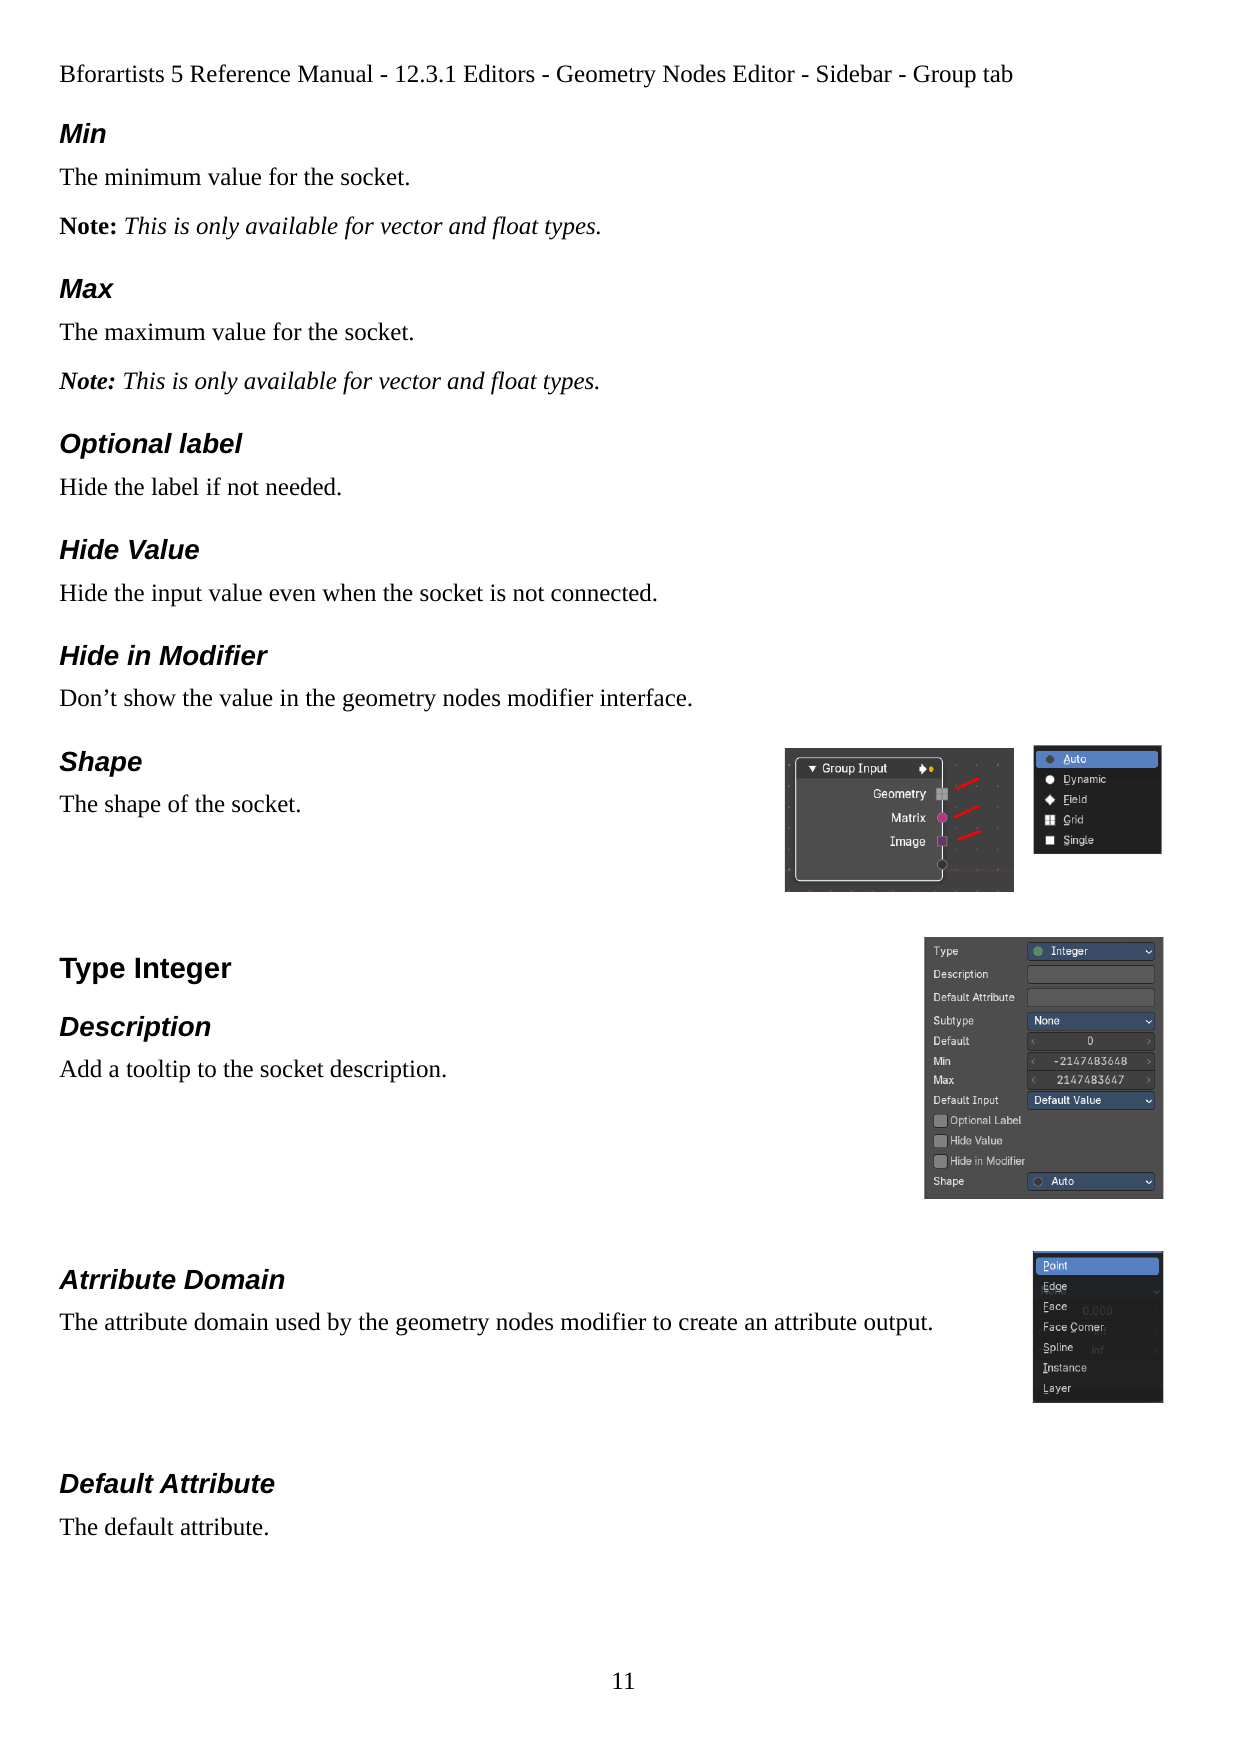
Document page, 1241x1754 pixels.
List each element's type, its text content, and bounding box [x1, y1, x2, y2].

subtitle [1164, 1010, 1181, 1042]
subtitle Type Integer [59, 951, 924, 985]
text Note: This is only available for vector and float types. [59, 366, 1181, 394]
subtitle Description [59, 1010, 924, 1042]
subtitle Optional label [59, 427, 1181, 459]
subtitle Atrribute Domain [59, 1263, 1032, 1295]
text Note: This is only available for vector and float types. [59, 211, 1181, 239]
subtitle Shape [59, 745, 1033, 777]
text The attribute domain used by the geometry nodes modifier to create an attribute output. [59, 1307, 1032, 1336]
text Hide the input value even when the socket is not connected. [59, 578, 1181, 606]
text Hide the label if not needed. [59, 472, 1181, 500]
text The maximum value for the socket. [59, 317, 1181, 345]
picture [1033, 745, 1162, 854]
subtitle Hide in Modifier [59, 639, 1181, 671]
text Add a tooltip to the socket description. [59, 1054, 924, 1083]
picture [1032, 1251, 1164, 1403]
subtitle [1164, 1263, 1181, 1295]
text The minimum value for the socket. [59, 162, 1181, 190]
text The shape of the socket. [59, 789, 784, 818]
subtitle Max [59, 272, 1181, 304]
text [1014, 789, 1033, 818]
subtitle Default Attribute [59, 1467, 1181, 1499]
subtitle Min [59, 117, 1181, 149]
text The default attribute. [59, 1512, 1181, 1540]
picture [924, 937, 1164, 1199]
picture [784, 748, 1014, 892]
subtitle [1162, 745, 1181, 777]
text Don’t show the value in the geometry nodes modifier interface. [59, 683, 1181, 712]
subtitle Hide Value [59, 533, 1181, 565]
text [1162, 789, 1181, 818]
subtitle [1164, 951, 1181, 985]
